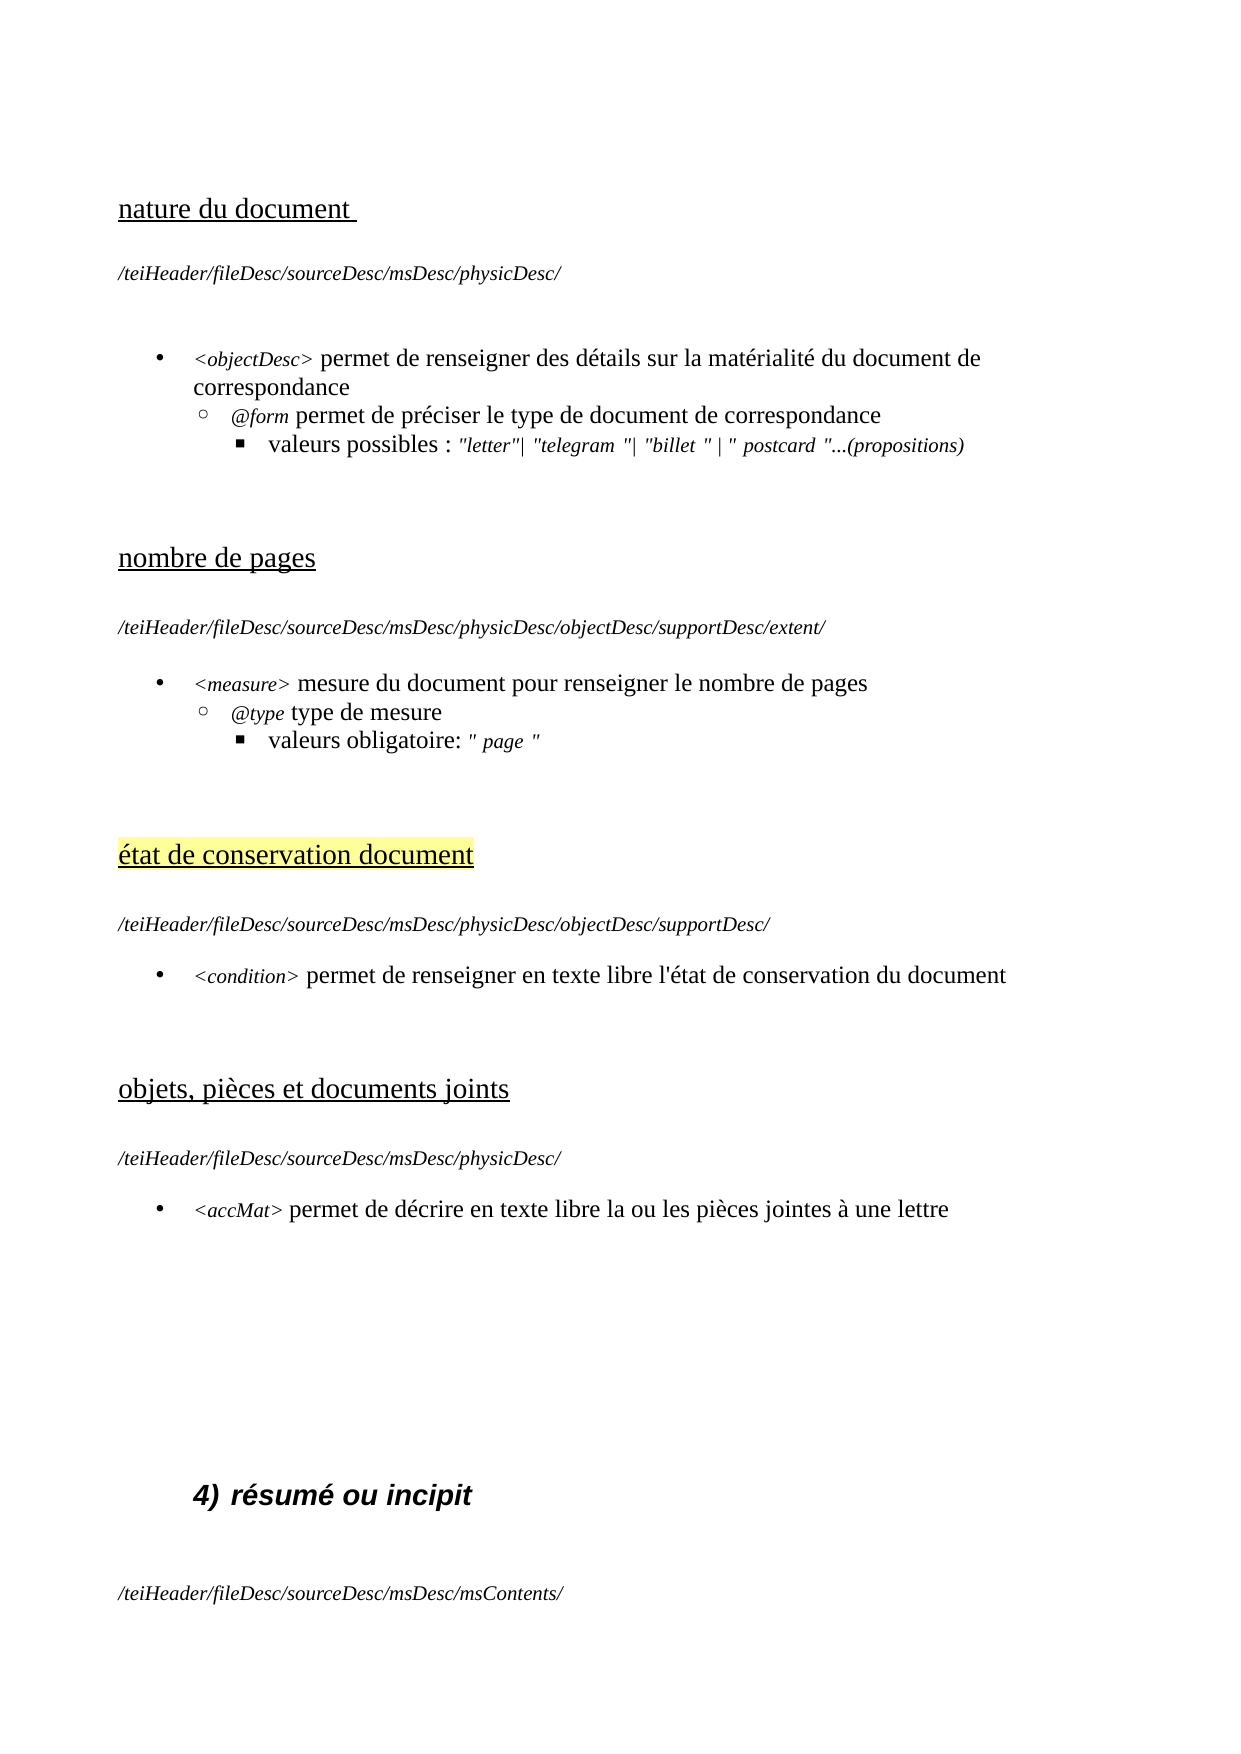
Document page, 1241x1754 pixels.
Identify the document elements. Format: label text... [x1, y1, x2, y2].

text /teiHeader/fileDesc/sourceDesc/msDesc/physicDesc/objectDesc/supportDesc/ [118, 912, 1122, 936]
text /teiHeader/fileDesc/sourceDesc/msDesc/physicDesc/ [118, 1146, 1122, 1170]
list @form permet de préciser le type de document de correspondance [193, 400, 1122, 429]
list <accMat> permet de décrire en texte libre la ou les pièces jointes à une lettre [156, 1194, 1122, 1223]
list <condition> permet de renseigner en texte libre l'état de conservation du document [156, 960, 1122, 988]
text /teiHeader/fileDesc/sourceDesc/msDesc/physicDesc/ [118, 261, 1122, 285]
subtitle nombre de pages [118, 540, 1122, 574]
list valeurs obligatoire: " page " [231, 726, 1122, 754]
text /teiHeader/fileDesc/sourceDesc/msDesc/physicDesc/objectDesc/supportDesc/extent/ [118, 615, 1122, 639]
subtitle résumé ou incipit [193, 1478, 1122, 1511]
list <measure> mesure du document pour renseigner le nombre de pages [156, 668, 1122, 697]
subtitle nature du document [118, 191, 1122, 225]
list valeurs possibles : "letter"| "telegram "| "billet " | " postcard "...(propositions) [231, 429, 1122, 458]
subtitle état de conservation document [118, 837, 1122, 870]
subtitle objets, pièces et documents joints [118, 1071, 1122, 1104]
list @type type de mesure [193, 697, 1122, 726]
text /teiHeader/fileDesc/sourceDesc/msDesc/msContents/ [118, 1581, 1122, 1605]
list <objectDesc> permet de renseigner des détails sur la matérialité du document de correspondance [156, 343, 1122, 400]
